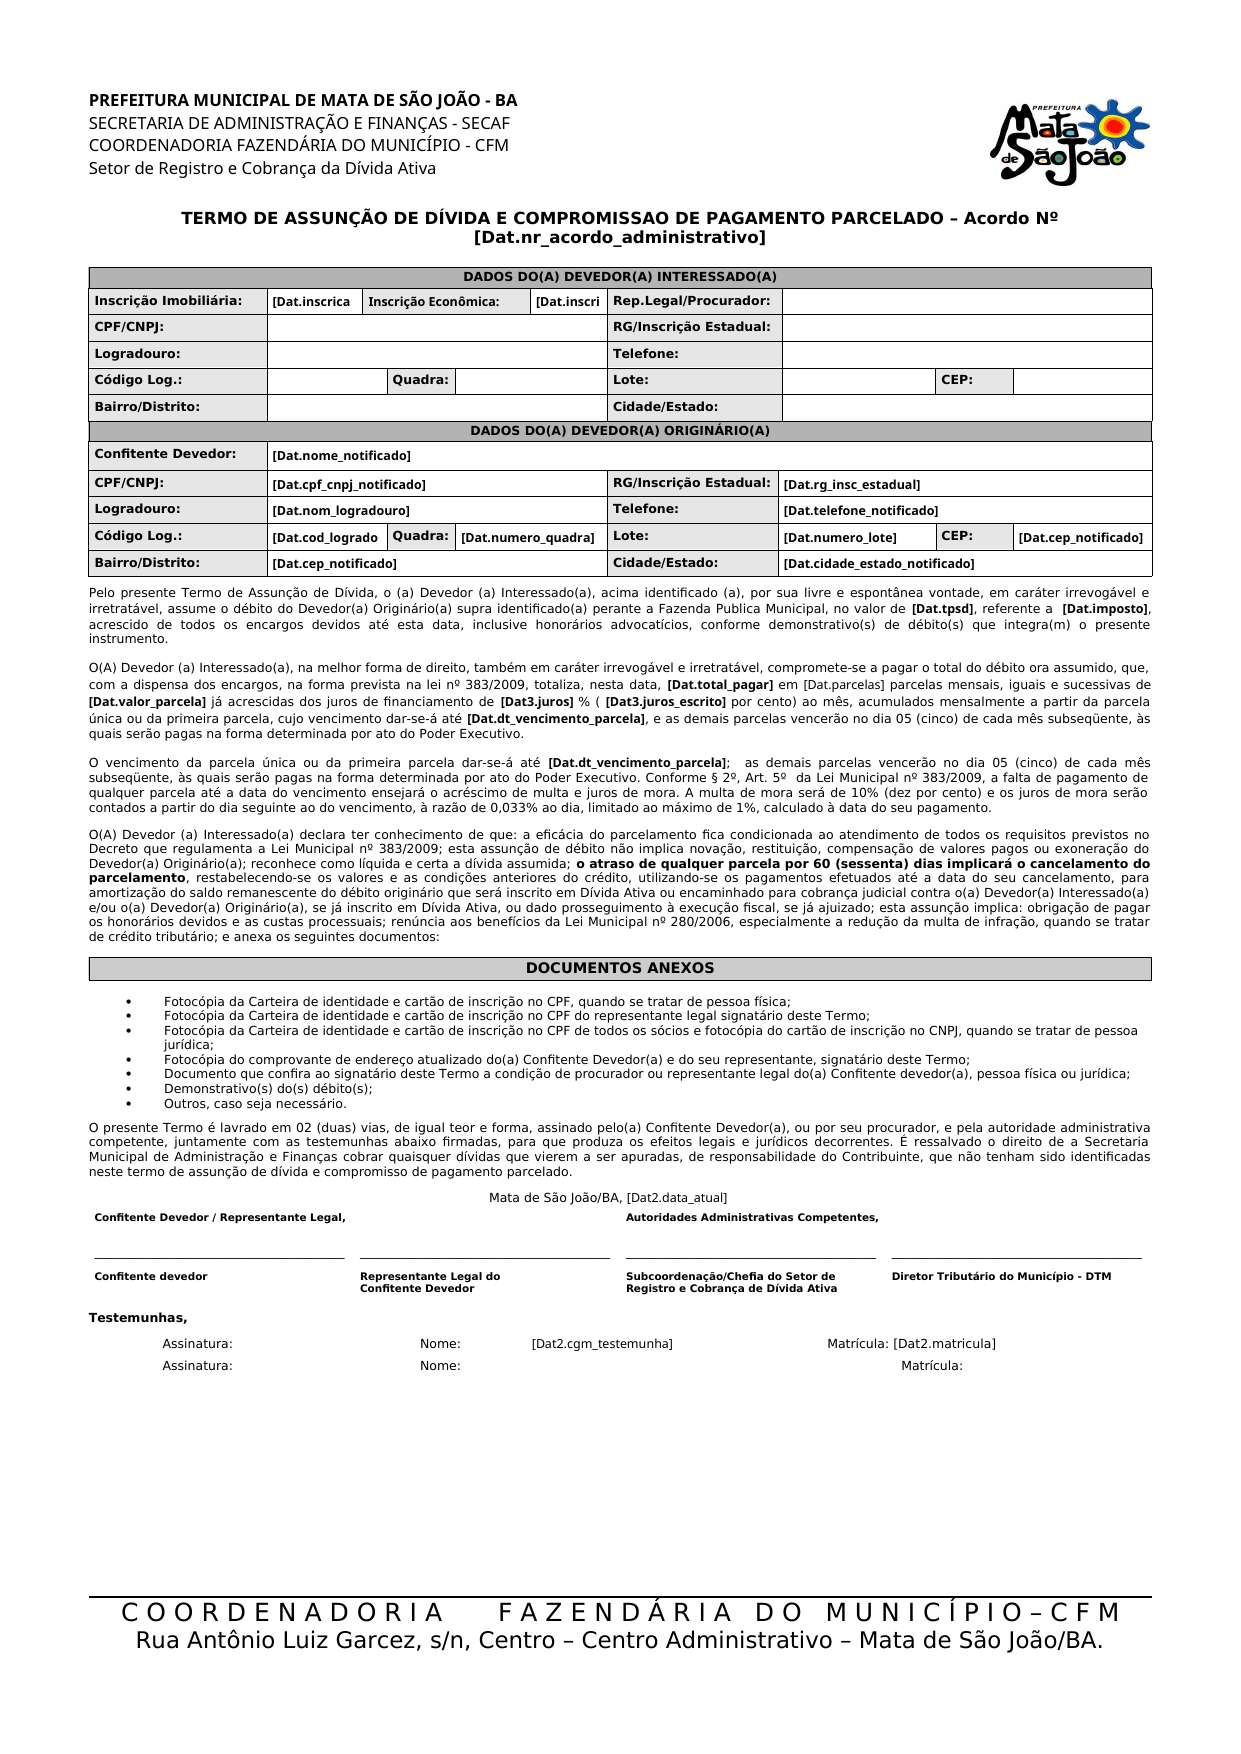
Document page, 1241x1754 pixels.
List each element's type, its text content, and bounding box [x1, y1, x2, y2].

table_cell ________________________________________ [354, 1230, 620, 1265]
text COORDENADORIA FAZENDÁRIA DO MUNICÍPIO - CFM [88, 134, 985, 157]
text Assinatura: Nome: Matrícula: [88, 1359, 1152, 1374]
text Rua Antônio Luiz Garcez, s/n, Centro – Centro Administrativo – Mata de São João/BA. [88, 1627, 1152, 1654]
table_cell Confitente devedor [89, 1265, 354, 1301]
table_cell [Dat.nom_logradouro] [268, 497, 607, 523]
table_header Rep.Legal/Procurador: [608, 289, 782, 314]
table_header Inscrição Imobiliária: [89, 289, 267, 314]
table_header [783, 289, 1152, 314]
table_cell [783, 342, 1152, 367]
text O(A) Devedor (a) Interessado(a) declara ter conhecimento de que: a eficácia do parcelamento fica condicionada ao atendimento de todos os requisitos previstos no Decreto que regulamenta a Lei Municipal nº 383/2009; esta assunção de débito não implica novação, restituição, compensação de valores pagos ou exoneração do Devedor(a) Originário(a); reconhece como líquida e certa a dívida assumida; o atraso de qualquer parcela por 60 (sessenta) dias implicará o cancelamento do parcelamento, restabelecendo-se os valores e as condições anteriores do crédito, utilizando-se os pagamentos efetuados até a data do seu cancelamento, para amortização do saldo remanescente do débito originário que será inscrito em Dívida Ativa ou encaminhado para cobrança judicial contra o(a) Devedor(a) Interessado(a) e/ou o(a) Devedor(a) Originário(a), se já inscrito em Dívida Ativa, ou dado prosseguimento à execução fiscal, se já ajuizado; esta assunção implica: obrigação de pagar os honorários devidos e as custas processuais; renúncia aos benefícios da Lei Municipal nº 280/2006, especialmente a redução da multa de infração, quando se tratar de crédito tributário; e anexa os seguintes documentos: [88, 828, 1152, 944]
table_cell Quadra: [388, 524, 455, 549]
table_header [Dat.nome_notificado] [268, 442, 1152, 470]
list Fotocópia da Carteira de identidade e cartão de inscrição no CPF do representante legal signatário deste Termo; [126, 1009, 1152, 1023]
table_cell Diretor Tributário do Município - DTM [886, 1265, 1152, 1301]
table_cell Lote: [608, 524, 778, 549]
table_header Autoridades Administrativas Competentes, [620, 1206, 1152, 1229]
table_cell Subcoordenação/Chefia do Setor de Registro e Cobrança de Dívida Ativa [620, 1265, 886, 1301]
text Testemunhas, [88, 1310, 1152, 1325]
table_cell [268, 342, 607, 367]
table_cell [Dat.numero_lote] [779, 524, 936, 549]
table_cell [Dat.cod_logradouro] [268, 524, 387, 549]
table_header Inscrição Econômica: [363, 289, 530, 314]
text TERMO DE ASSUNÇÃO DE DÍVIDA E COMPROMISSAO DE PAGAMENTO PARCELADO – Acordo Nº [Dat.nr_acordo_administrativo] [88, 209, 1152, 248]
table_cell [Dat.telefone_notificado] [779, 497, 1152, 523]
table_cell [268, 369, 387, 394]
text O presente Termo é lavrado em 02 (duas) vias, de igual teor e forma, assinado pelo(a) Confitente Devedor(a), ou por seu procurador, e pela autoridade administrativa competente, juntamente com as testemunhas abaixo firmadas, para que produza os efeitos legais e jurídicos decorrentes. É ressalvado o direito de a Secretaria Municipal de Administração e Finanças cobrar quaisquer dívidas que vierem a ser apuradas, de responsabilidade do Contribuinte, que não tenham sido identificadas neste termo de assunção de dívida e compromisso de pagamento parcelado. [88, 1121, 1152, 1179]
table_cell [Dat.rg_insc_estadual] [779, 471, 1152, 496]
text SECRETARIA DE ADMINISTRAÇÃO E FINANÇAS - SECAF [88, 111, 985, 134]
text DADOS DO(A) DEVEDOR(A) INTERESSADO(A) [90, 268, 1151, 288]
text Pelo presente Termo de Assunção de Dívida, o (a) Devedor (a) Interessado(a), acima identificado (a), por sua livre e espontânea vontade, em caráter irrevogável e irretratável, assume o débito do Devedor(a) Originário(a) supra identificado(a) perante a Fazenda Publica Municipal, no valor de [Dat.tpsd], referente a [Dat.imposto], acrescido de todos os encargos devidos até esta data, inclusive honorários advocatícios, conforme demonstrativo(s) de débito(s) que integra(m) o presente instrumento. [88, 586, 1152, 647]
table_cell Logradouro: [89, 497, 267, 523]
table_header Confitente Devedor: [89, 442, 267, 470]
table_cell Representante Legal do Confitente Devedor [354, 1265, 620, 1301]
table_cell Lote: [608, 369, 782, 394]
table_cell ________________________________________ [620, 1230, 886, 1265]
list Fotocópia do comprovante de endereço atualizado do(a) Confitente Devedor(a) e do seu representante, signatário deste Termo; [126, 1053, 1152, 1067]
table_cell [456, 369, 607, 394]
table_cell Bairro/Distrito: [89, 551, 267, 576]
table_cell RG/Inscrição Estadual: [608, 315, 782, 341]
text Assinatura: Nome: [Dat2.cgm_testemunha] Matrícula: [Dat2.matricula] [88, 1335, 1152, 1352]
text O(A) Devedor (a) Interessado(a), na melhor forma de direito, também em caráter irrevogável e irretratável, compromete-se a pagar o total do débito ora assumido, que, com a dispensa dos encargos, na forma prevista na lei nº 383/2009, totaliza, nesta data, [Dat.total_pagar] em [Dat.parcelas] parcelas mensais, iguais e sucessivas de [Dat.valor_parcela] já acrescidas dos juros de financiamento de [Dat3.juros] % ( [Dat3.juros_escrito] por cento) ao mês, acumulados mensalmente a partir da parcela única ou da primeira parcela, cujo vencimento dar-se-á até [Dat.dt_vencimento_parcela], e as demais parcelas vencerão no dia 05 (cinco) de cada mês subseqüente, às quais serão pagas na forma determinada por ato do Poder Executivo. [88, 661, 1152, 742]
table_cell CPF/CNPJ: [89, 315, 267, 341]
text O vencimento da parcela única ou da primeira parcela dar-se-á até [Dat.dt_vencimento_parcela]; as demais parcelas vencerão no dia 05 (cinco) de cada mês subseqüente, às quais serão pagas na forma determinada por ato do Poder Executivo. Conforme § 2º, Art. 5º da Lei Municipal nº 383/2009, a falta de pagamento de qualquer parcela até a data do vencimento ensejará o acréscimo de multa e juros de mora. A multa de mora será de 10% (dez por cento) e os juros de mora serão contados a partir do dia seguinte ao do vencimento, à razão de 0,033% ao dia, limitado ao máximo de 1%, calculado à data do seu pagamento. [88, 754, 1152, 815]
text Mata de São João/BA, [Dat2.data_atual] [88, 1189, 1152, 1206]
table_cell Código Log.: [89, 524, 267, 549]
list Outros, caso seja necessário. [126, 1096, 1152, 1111]
table_cell Cidade/Estado: [608, 551, 778, 576]
table_cell [Dat.cep_notificado] [268, 551, 607, 576]
table_cell [Dat.numero_quadra] [456, 524, 607, 549]
text C O O R D E N A D O R I A F A Z E N D Á R I A D O M U N I C Í P I O – C F M [88, 1598, 1152, 1627]
table_cell [Dat.cep_notificado] [1014, 524, 1152, 549]
table_cell Código Log.: [89, 369, 267, 394]
table_cell Quadra: [388, 369, 455, 394]
table_cell [Dat.cpf_cnpj_notificado] [268, 471, 607, 496]
text Setor de Registro e Cobrança da Dívida Ativa [88, 157, 985, 179]
list Documento que confira ao signatário deste Termo a condição de procurador ou representante legal do(a) Confitente devedor(a), pessoa física ou jurídica; [126, 1067, 1152, 1082]
table_cell Cidade/Estado: [608, 395, 782, 421]
text DOCUMENTOS ANEXOS [90, 958, 1151, 980]
table_cell CPF/CNPJ: [89, 471, 267, 496]
text DADOS DO(A) DEVEDOR(A) ORIGINÁRIO(A) [90, 422, 1151, 441]
list Fotocópia da Carteira de identidade e cartão de inscrição no CPF, quando se tratar de pessoa física; [126, 994, 1152, 1009]
table_cell Bairro/Distrito: [89, 395, 267, 421]
table_cell [1014, 369, 1152, 394]
table_cell ________________________________________ [886, 1230, 1152, 1265]
list Fotocópia da Carteira de identidade e cartão de inscrição no CPF de todos os sócios e fotocópia do cartão de inscrição no CNPJ, quando se tratar de pessoa jurídica; [126, 1023, 1152, 1053]
table_cell [783, 369, 935, 394]
table_cell [783, 315, 1152, 341]
table_cell RG/Inscrição Estadual: [608, 471, 778, 496]
table_cell [268, 315, 607, 341]
table_header [Dat.inscricao_municipal] [268, 289, 362, 314]
table_cell ________________________________________ [89, 1230, 354, 1265]
picture [985, 97, 1151, 189]
text PREFEITURA MUNICIPAL DE MATA DE SÃO JOÃO - BA [88, 88, 1152, 111]
table_cell Telefone: [608, 497, 778, 523]
table_cell [783, 395, 1152, 421]
table_cell Logradouro: [89, 342, 267, 367]
table_header Confitente Devedor / Representante Legal, [89, 1206, 620, 1229]
table_cell [Dat.cidade_estado_notificado] [779, 551, 1152, 576]
table_cell CEP: [936, 369, 1013, 394]
table_cell [268, 395, 607, 421]
table_cell CEP: [937, 524, 1013, 549]
table_header [Dat.inscricao_economica] [531, 289, 607, 314]
table_cell Telefone: [608, 342, 782, 367]
list Demonstrativo(s) do(s) débito(s); [126, 1082, 1152, 1096]
